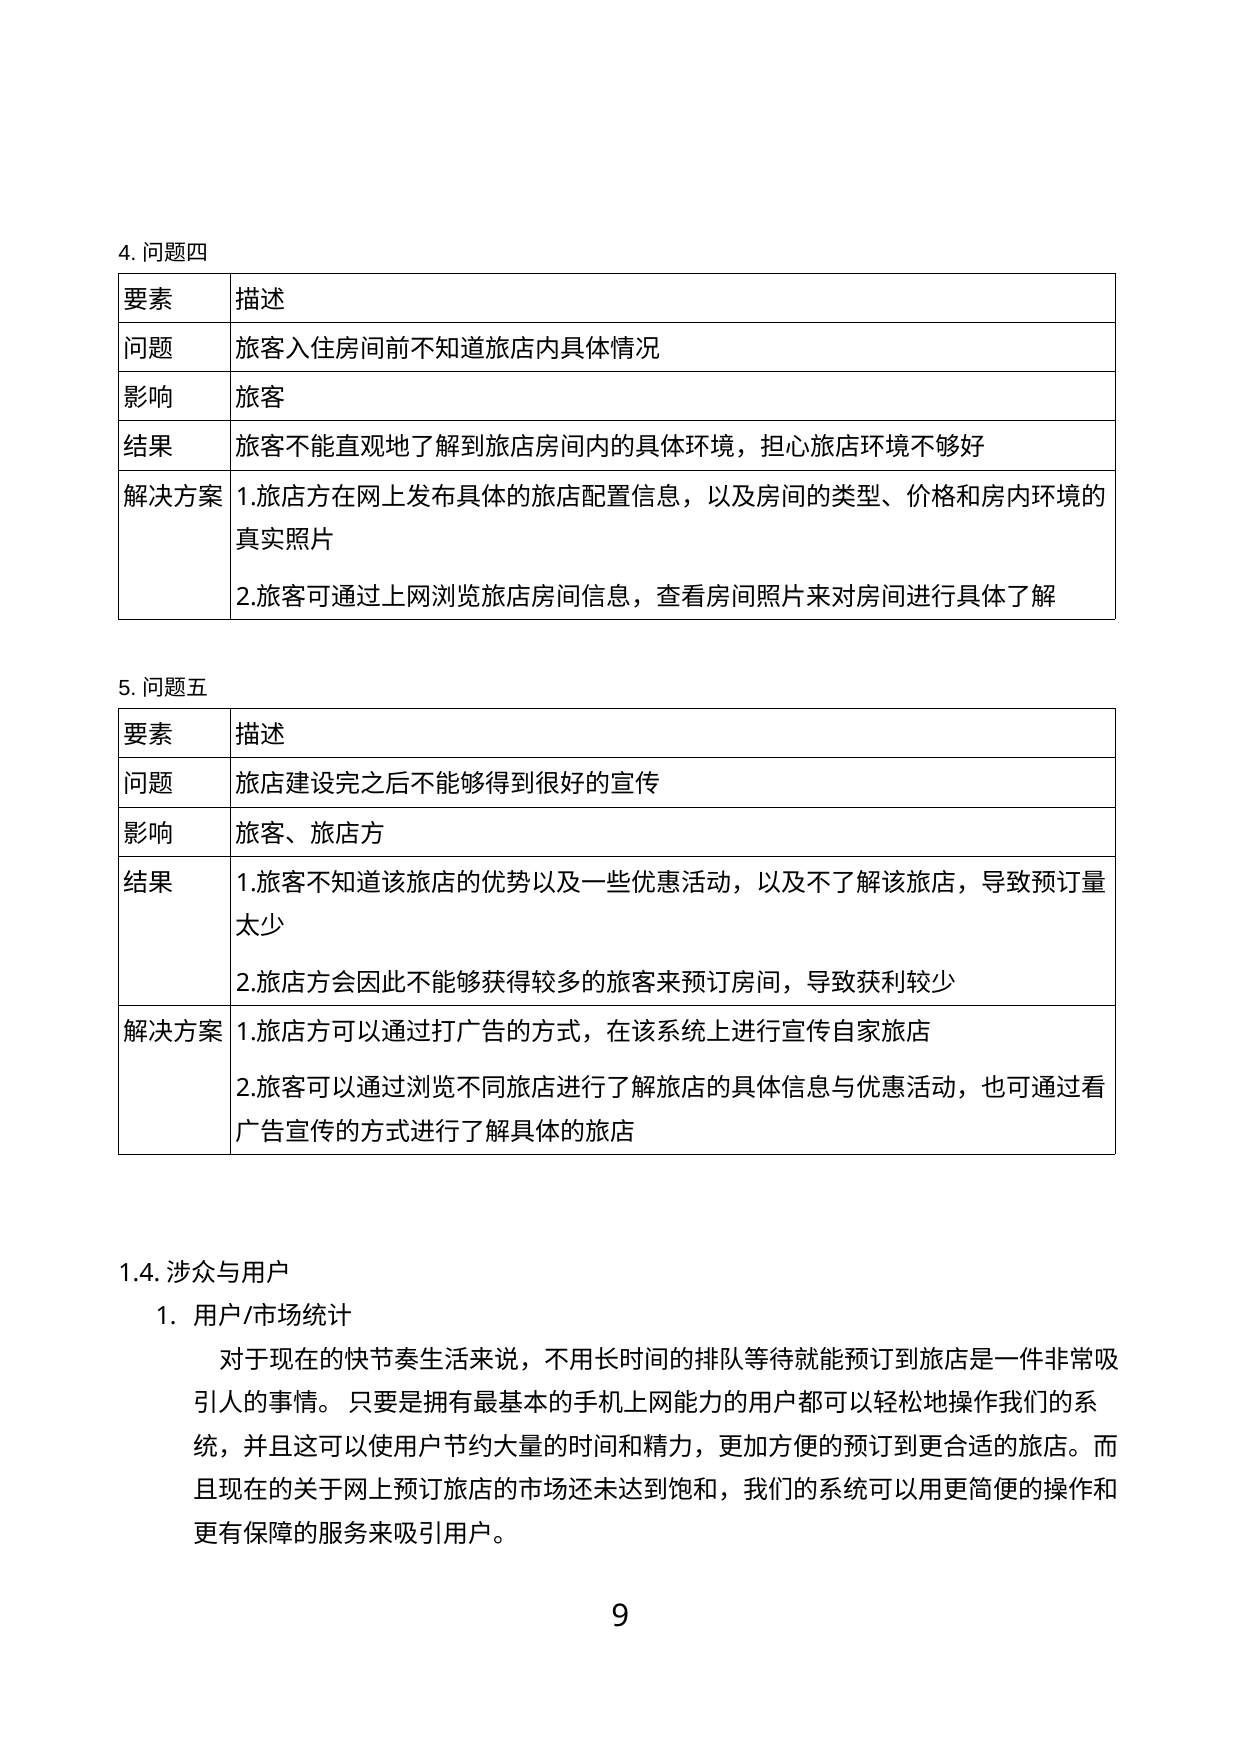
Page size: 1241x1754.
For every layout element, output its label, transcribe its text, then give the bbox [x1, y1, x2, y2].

table_cell 结果 [119, 421, 230, 469]
table_cell 问题 [119, 758, 230, 807]
table_cell 1.旅店方可以通过打广告的方式，在该系统上进行宣传自家旅店 2.旅客可以通过浏览不同旅店进行了解旅店的具体信息与优惠活动，也可通过看广告宣传的方式进行了解具体的旅店 [231, 1006, 1115, 1154]
list 用户/市场统计 [155, 1296, 1122, 1332]
table_cell 旅客、旅店方 [231, 808, 1115, 856]
table_header 描述 [231, 709, 1115, 757]
subtitle 涉众与用户 [118, 1252, 1122, 1289]
table_cell 影响 [119, 372, 230, 420]
subtitle 问题五 [118, 670, 1122, 702]
table_header 要素 [119, 274, 230, 322]
table_cell 结果 [119, 857, 230, 1005]
table_cell 问题 [119, 323, 230, 371]
table_header 要素 [119, 709, 230, 757]
table_cell 旅客不能直观地了解到旅店房间内的具体环境，担心旅店环境不够好 [231, 421, 1115, 469]
table_cell 解决方案 [119, 471, 230, 619]
table_cell 1.旅店方在网上发布具体的旅店配置信息，以及房间的类型、价格和房内环境的真实照片 2.旅客可通过上网浏览旅店房间信息，查看房间照片来对房间进行具体了解 [231, 471, 1115, 619]
subtitle 问题四 [118, 234, 1122, 266]
table_cell 旅店建设完之后不能够得到很好的宣传 [231, 758, 1115, 807]
table_cell 1.旅客不知道该旅店的优势以及一些优惠活动，以及不了解该旅店，导致预订量太少 2.旅店方会因此不能够获得较多的旅客来预订房间，导致获利较少 [231, 857, 1115, 1005]
table_cell 旅客 [231, 372, 1115, 420]
table_cell 旅客入住房间前不知道旅店内具体情况 [231, 323, 1115, 371]
table_cell 解决方案 [119, 1006, 230, 1154]
list 对于现在的快节奏生活来说，不用长时间的排队等待就能预订到旅店是一件非常吸引人的事情。 只要是拥有最基本的手机上网能力的用户都可以轻松地操作我们的系统，并且这可以使用户节约大量的时间和精力，更加方便的预订到更合适的旅店。而且现在的关于网上预订旅店的市场还未达到饱和，我们的系统可以用更简便的操作和更有保障的服务来吸引用户。 [156, 1339, 1122, 1549]
table_cell 影响 [119, 808, 230, 856]
table_header 描述 [231, 274, 1115, 322]
